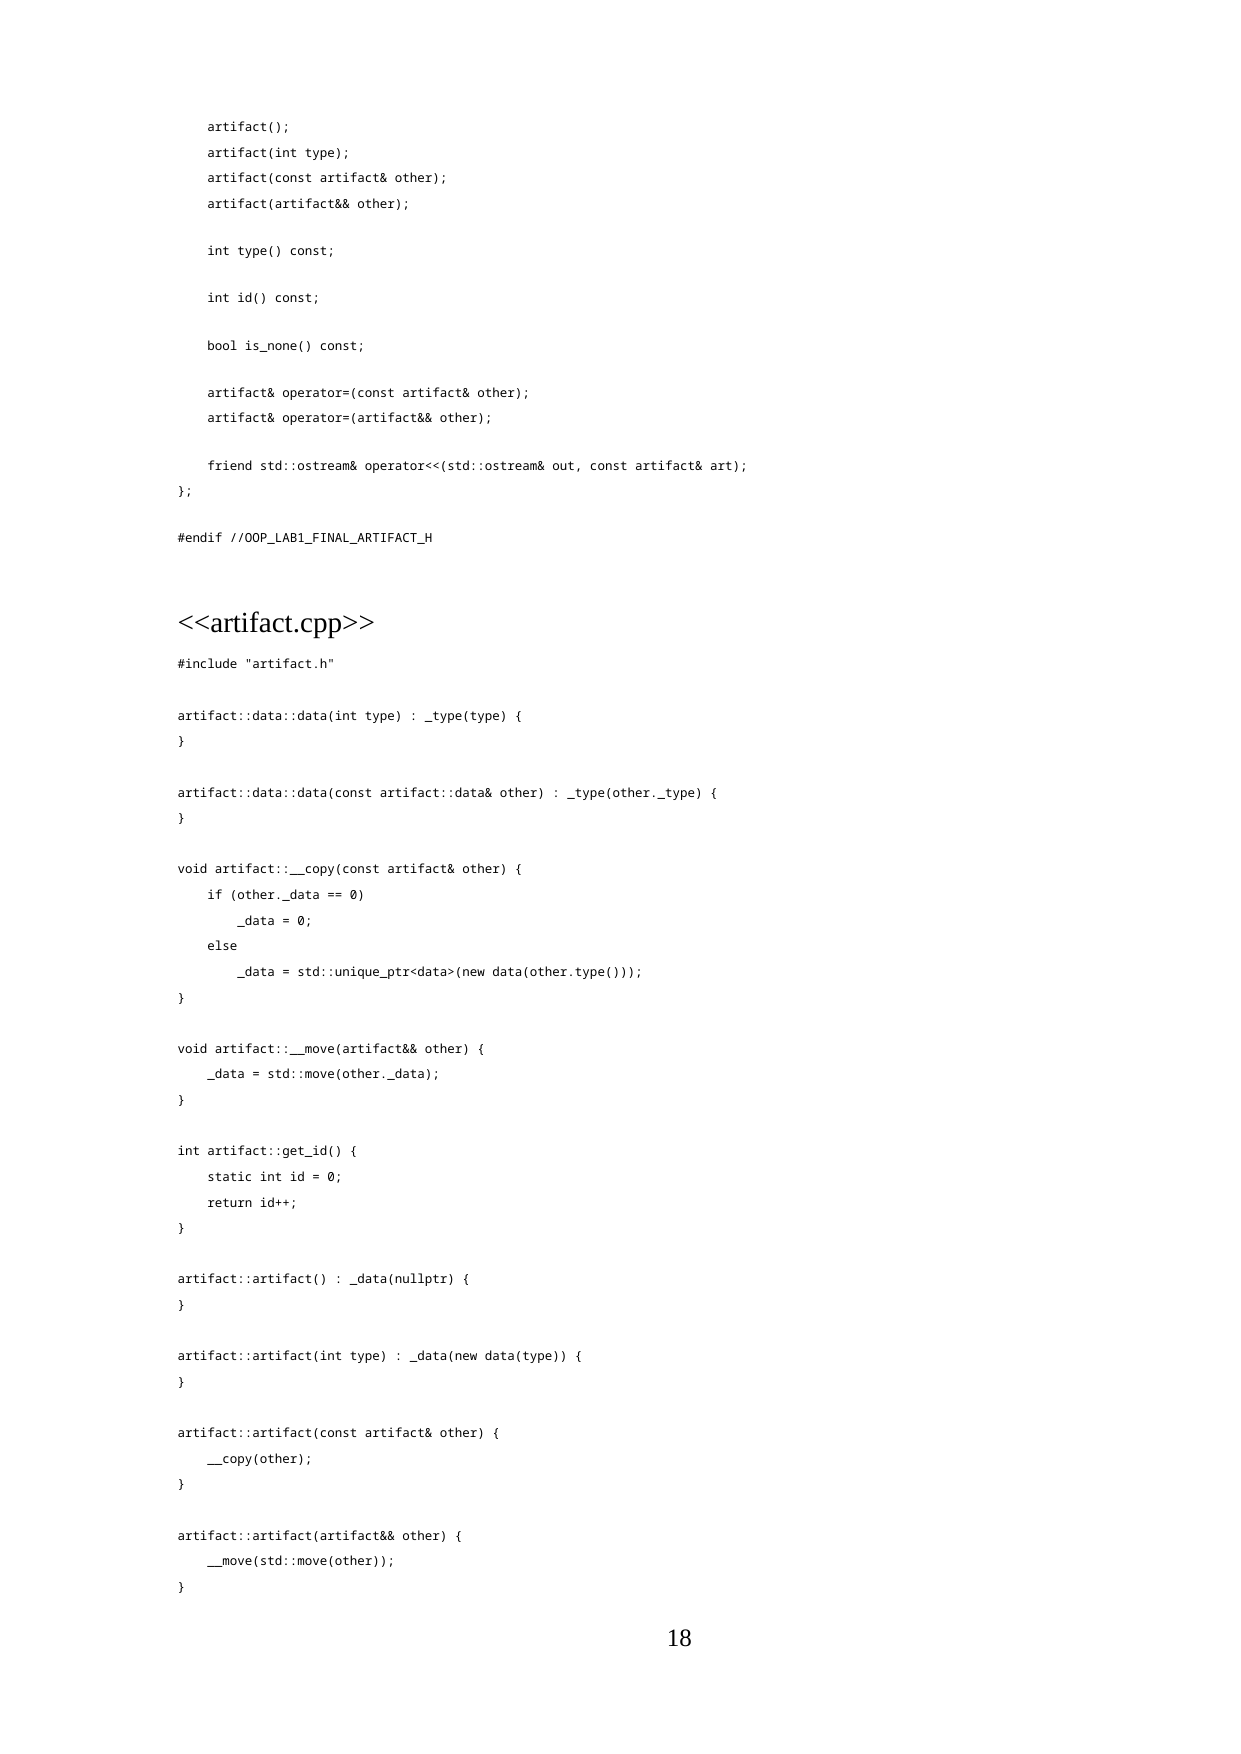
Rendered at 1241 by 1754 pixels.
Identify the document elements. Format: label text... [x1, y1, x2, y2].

text artifact::artifact() : _data(nullptr) { [177, 1271, 1181, 1288]
text } [177, 1373, 1181, 1390]
text else [177, 937, 1181, 954]
text friend std::ostream& operator<<(std::ostream& out, const artifact& art); [177, 457, 1181, 474]
text artifact& operator=(const artifact& other); [177, 384, 1181, 401]
text } [177, 1219, 1181, 1236]
text return id++; [177, 1194, 1181, 1211]
text _data = std::unique_ptr<data>(new data(other.type())); [177, 963, 1181, 980]
text } [177, 809, 1181, 826]
text _data = 0; [177, 912, 1181, 929]
text } [177, 1091, 1181, 1108]
text } [177, 1476, 1181, 1493]
text } [177, 732, 1181, 749]
text } [177, 1296, 1181, 1313]
text artifact::data::data(int type) : _type(type) { [177, 707, 1181, 724]
text }; [177, 482, 1181, 499]
text } [177, 1578, 1181, 1595]
text artifact& operator=(artifact&& other); [177, 409, 1181, 426]
text artifact(); [177, 118, 1181, 135]
text _data = std::move(other._data); [177, 1066, 1181, 1083]
text artifact::artifact(int type) : _data(new data(type)) { [177, 1347, 1181, 1364]
text artifact::artifact(const artifact& other) { [177, 1424, 1181, 1441]
text #include "artifact.h" [177, 656, 1181, 673]
text <<artifact.cpp>> [177, 605, 1181, 639]
text bool is_none() const; [177, 337, 1181, 354]
text #endif //OOP_LAB1_FINAL_ARTIFACT_H [177, 529, 1181, 546]
text artifact::artifact(artifact&& other) { [177, 1527, 1181, 1544]
text if (other._data == 0) [177, 886, 1181, 903]
text } [177, 989, 1181, 1006]
text artifact(int type); [177, 144, 1181, 161]
text artifact(artifact&& other); [177, 195, 1181, 212]
text void artifact::__move(artifact&& other) { [177, 1040, 1181, 1057]
text __move(std::move(other)); [177, 1552, 1181, 1569]
text artifact::data::data(const artifact::data& other) : _type(other._type) { [177, 784, 1181, 801]
text static int id = 0; [177, 1168, 1181, 1185]
text int id() const; [177, 289, 1181, 306]
text int type() const; [177, 242, 1181, 259]
text artifact(const artifact& other); [177, 169, 1181, 186]
text void artifact::__copy(const artifact& other) { [177, 861, 1181, 878]
text int artifact::get_id() { [177, 1142, 1181, 1159]
text __copy(other); [177, 1450, 1181, 1467]
